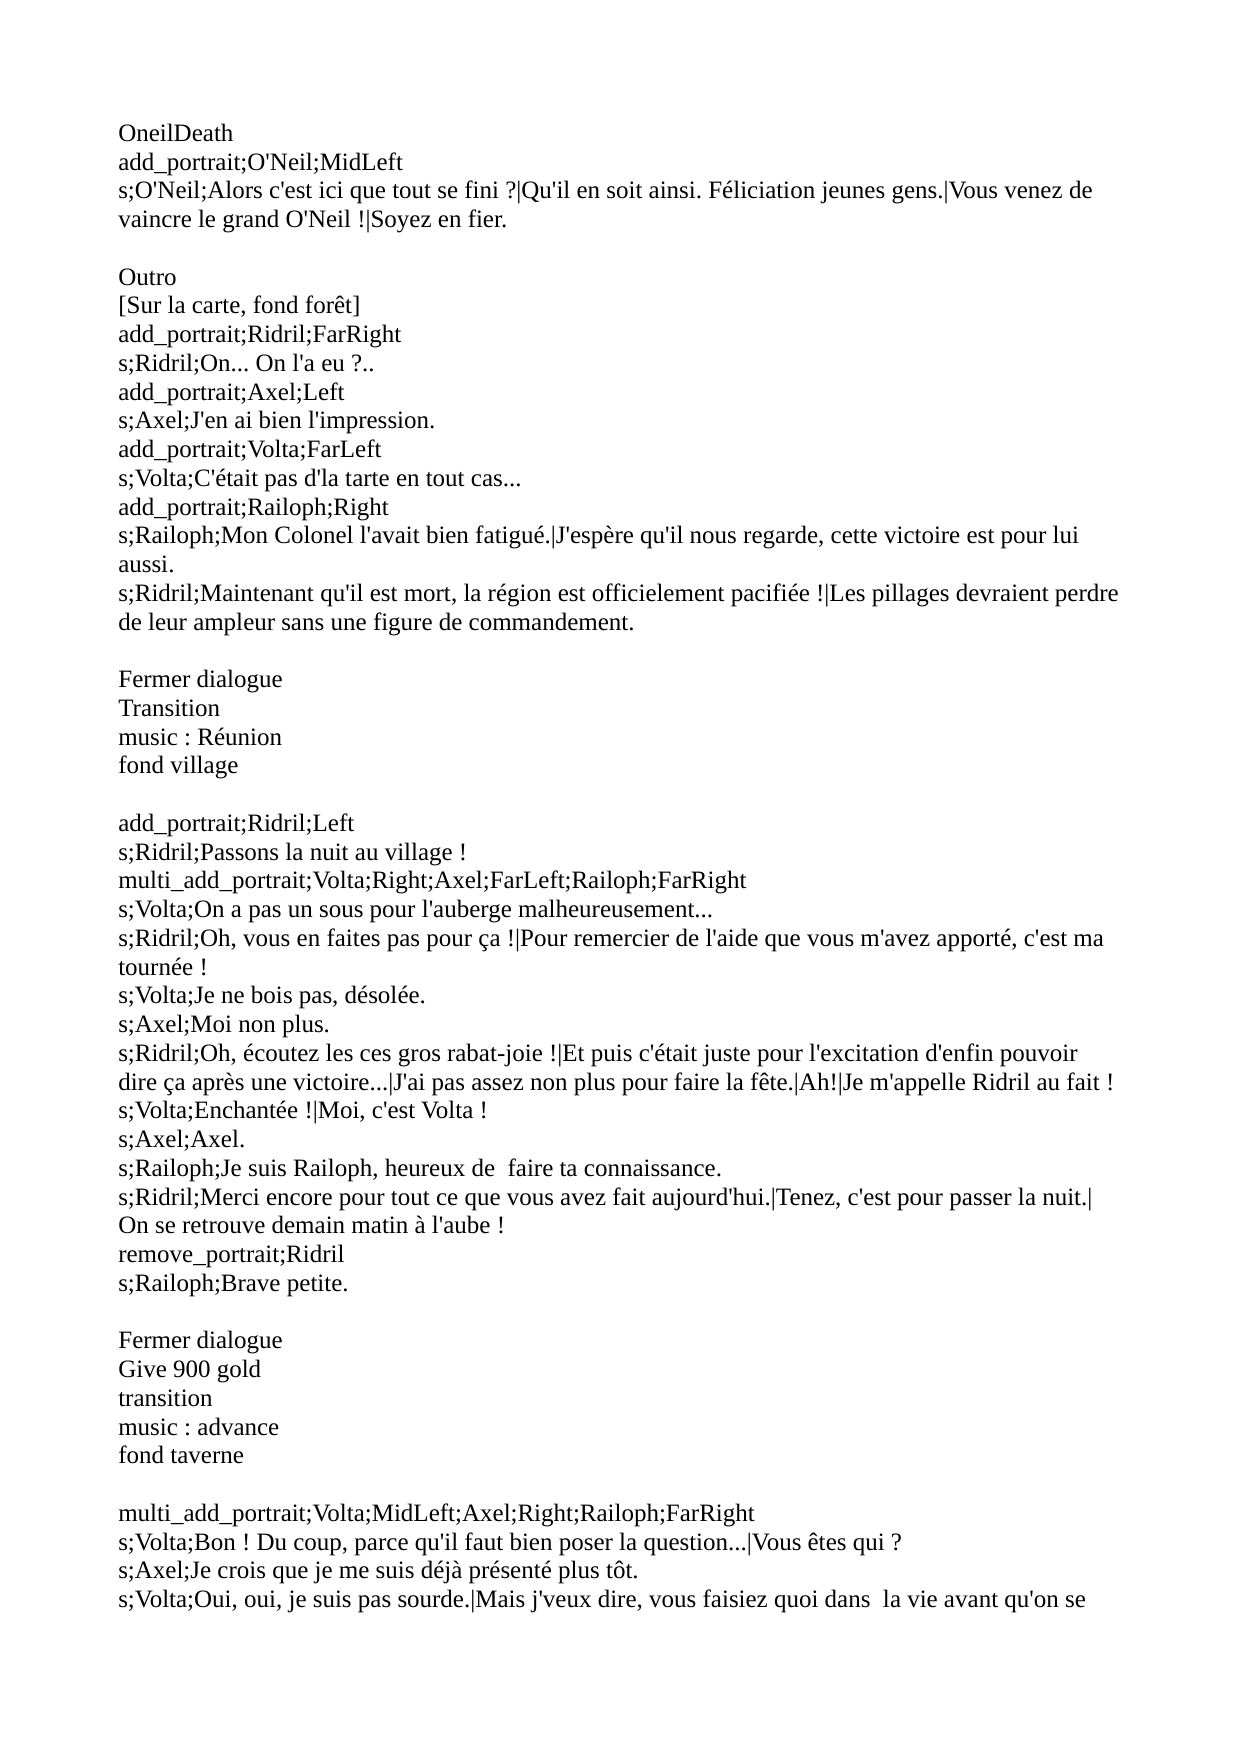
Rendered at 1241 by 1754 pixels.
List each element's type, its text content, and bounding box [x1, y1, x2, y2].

text s;Axel;J'en ai bien l'impression. [118, 406, 1122, 434]
text [Sur la carte, fond forêt] [118, 291, 1122, 319]
text s;Railoph;Mon Colonel l'avait bien fatigué.|J'espère qu'il nous regarde, cette victoire est pour lui aussi. [118, 521, 1122, 578]
text fond village [118, 751, 1122, 779]
text s;Railoph;Je suis Railoph, heureux de faire ta connaissance. [118, 1153, 1122, 1182]
text s;Ridril;Oh, vous en faites pas pour ça !|Pour remercier de l'aide que vous m'avez apporté, c'est ma tournée ! [118, 923, 1122, 981]
text s;Ridril;Oh, écoutez les ces gros rabat-joie !|Et puis c'était juste pour l'excitation d'enfin pouvoir dire ça après une victoire...|J'ai pas assez non plus pour faire la fête.|Ah!|Je m'appelle Ridril au fait ! [118, 1038, 1122, 1096]
text s;Ridril;Maintenant qu'il est mort, la région est officielement pacifiée !|Les pillages devraient perdre de leur ampleur sans une figure de commandement. [118, 578, 1122, 636]
text OneilDeath [118, 118, 1122, 147]
text s;Axel;Axel. [118, 1124, 1122, 1153]
text add_portrait;Axel;Left [118, 377, 1122, 406]
text s;Volta;Enchantée !|Moi, c'est Volta ! [118, 1096, 1122, 1124]
text s;Volta;C'était pas d'la tarte en tout cas... [118, 463, 1122, 492]
text add_portrait;O'Neil;MidLeft [118, 147, 1122, 176]
text s;Axel;Moi non plus. [118, 1009, 1122, 1038]
text s;Volta;Je ne bois pas, désolée. [118, 981, 1122, 1009]
text add_portrait;Ridril;FarRight [118, 319, 1122, 348]
text s;Ridril;On... On l'a eu ?.. [118, 348, 1122, 377]
text Fermer dialogue [118, 664, 1122, 693]
text Transition [118, 693, 1122, 722]
text add_portrait;Railoph;Right [118, 492, 1122, 521]
text s;Ridril;Passons la nuit au village ! [118, 837, 1122, 866]
text multi_add_portrait;Volta;Right;Axel;FarLeft;Railoph;FarRight [118, 866, 1122, 894]
text music : advance [118, 1412, 1122, 1441]
text multi_add_portrait;Volta;MidLeft;Axel;Right;Railoph;FarRight [118, 1498, 1122, 1527]
text s;Volta;On a pas un sous pour l'auberge malheureusement... [118, 894, 1122, 923]
text s;Axel;Je crois que je me suis déjà présenté plus tôt. [118, 1556, 1122, 1584]
text s;Railoph;Brave petite. [118, 1268, 1122, 1297]
text s;Volta;Oui, oui, je suis pas sourde.|Mais j'veux dire, vous faisiez quoi dans la vie avant qu'on se [118, 1584, 1122, 1613]
text s;Volta;Bon ! Du coup, parce qu'il faut bien poser la question...|Vous êtes qui ? [118, 1527, 1122, 1556]
text s;Ridril;Merci encore pour tout ce que vous avez fait aujourd'hui.|Tenez, c'est pour passer la nuit.|On se retrouve demain matin à l'aube ! [118, 1182, 1122, 1239]
text transition [118, 1383, 1122, 1412]
text add_portrait;Volta;FarLeft [118, 434, 1122, 463]
text fond taverne [118, 1441, 1122, 1469]
text Outro [118, 262, 1122, 291]
text music : Réunion [118, 722, 1122, 751]
text Fermer dialogue [118, 1326, 1122, 1354]
text s;O'Neil;Alors c'est ici que tout se fini ?|Qu'il en soit ainsi. Féliciation jeunes gens.|Vous venez de vaincre le grand O'Neil !|Soyez en fier. [118, 176, 1122, 233]
text Give 900 gold [118, 1354, 1122, 1383]
text remove_portrait;Ridril [118, 1239, 1122, 1268]
text add_portrait;Ridril;Left [118, 808, 1122, 837]
